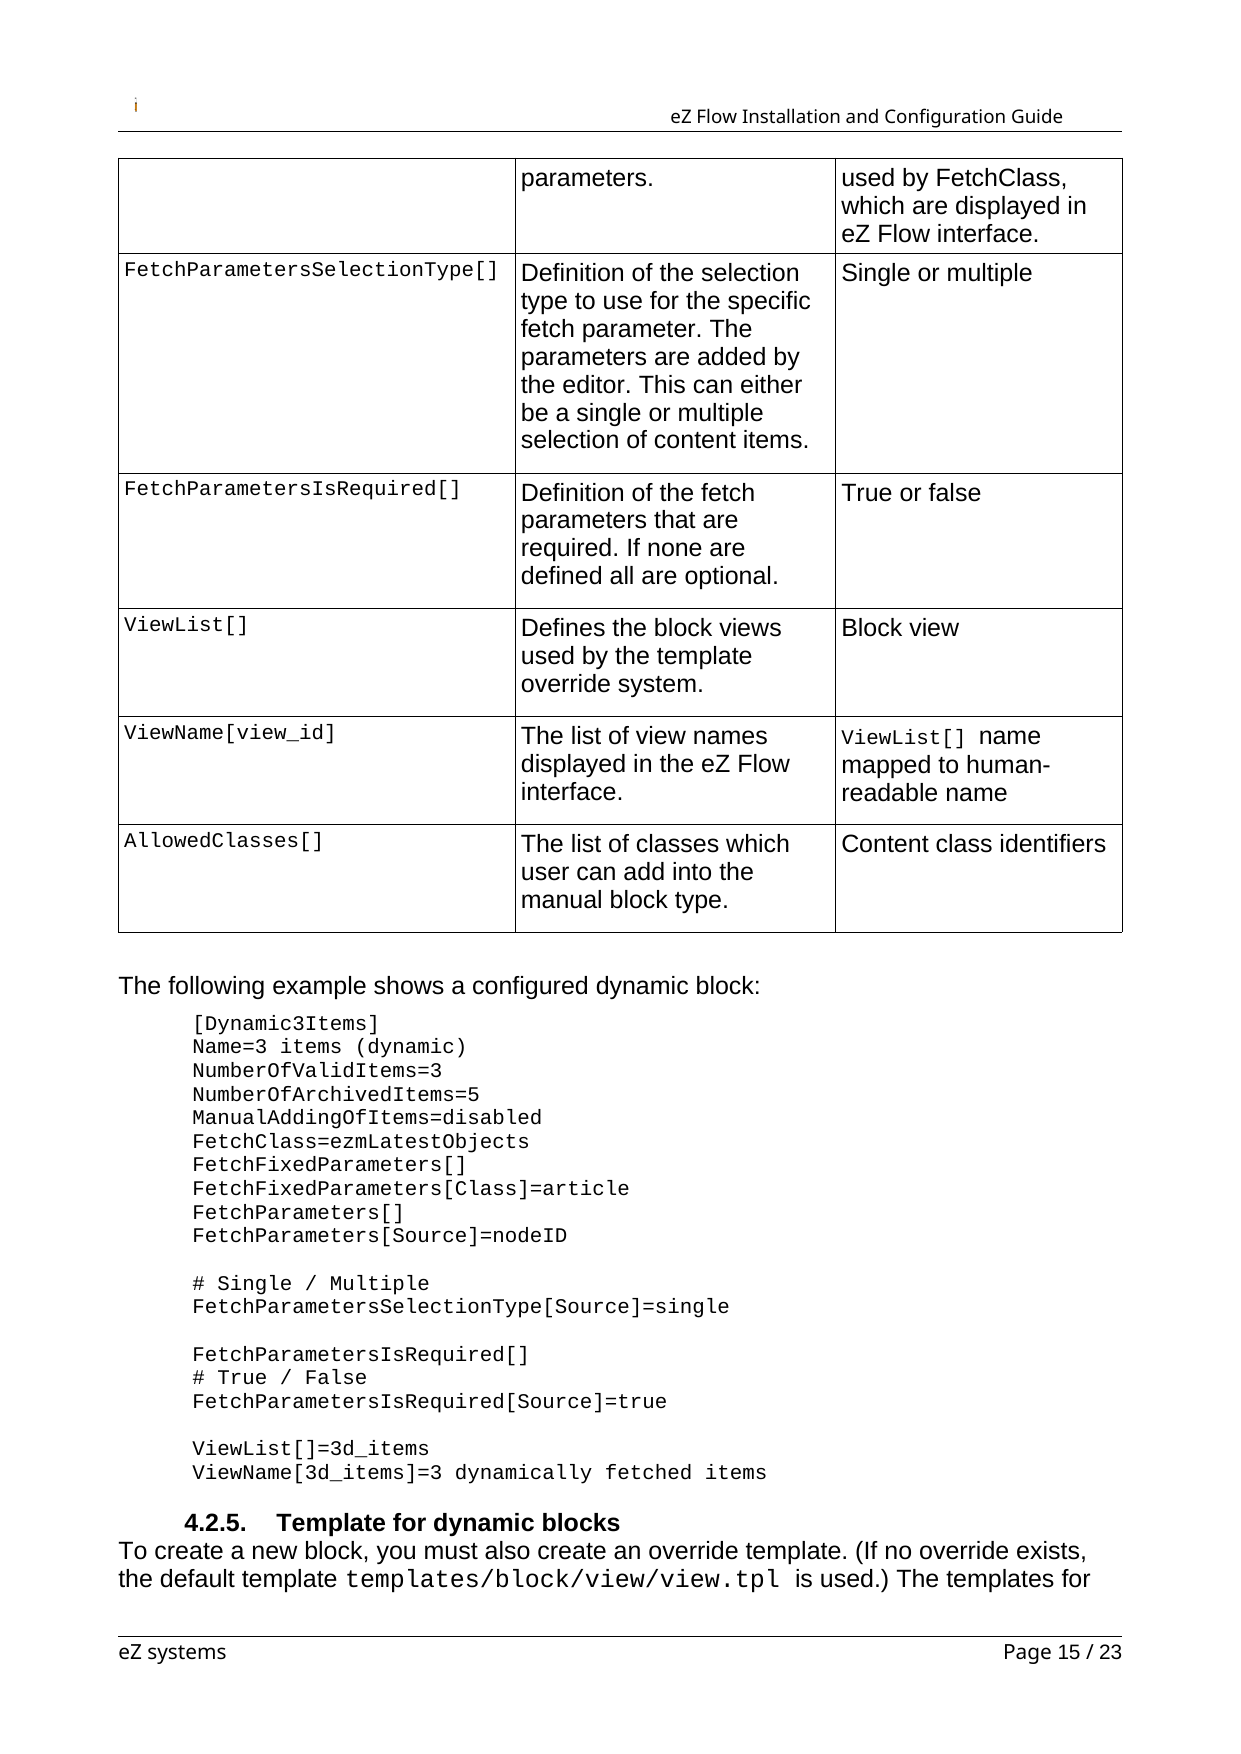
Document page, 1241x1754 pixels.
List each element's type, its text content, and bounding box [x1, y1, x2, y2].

table_cell Definition of the selection type to use for the specific fetch parameter. The parameters are added by the editor. This can either be a single or multiple selection of content items. [516, 254, 835, 472]
subtitle Template for dynamic blocks [177, 1509, 1122, 1537]
text FetchParameters[Source]=nodeID [192, 1225, 1122, 1249]
table_cell parameters. [516, 159, 835, 253]
table_cell The list of classes which user can add into the manual block type. [516, 825, 835, 932]
table_cell FetchParametersIsRequired[] [119, 474, 515, 608]
table_cell AllowedClasses[] [119, 825, 515, 932]
table_cell FetchParametersSelectionType[] [119, 254, 515, 472]
text FetchFixedParameters[Class]=article [192, 1178, 1122, 1202]
text FetchParametersSelectionType[Source]=single [192, 1296, 1122, 1320]
table_cell used by FetchClass, which are displayed in eZ Flow interface. [836, 159, 1122, 253]
text FetchParametersIsRequired[Source]=true [192, 1391, 1122, 1414]
table_cell Defines the block views used by the template override system. [516, 609, 835, 716]
table_cell ViewList[] name mapped to human-readable name [836, 717, 1122, 824]
table_cell [119, 159, 515, 253]
text NumberOfArchivedItems=5 [192, 1083, 1122, 1107]
text FetchFixedParameters[] [192, 1154, 1122, 1178]
text # True / False [192, 1367, 1122, 1391]
table_cell True or false [836, 474, 1122, 608]
table_cell ViewList[] [119, 609, 515, 716]
table_cell Content class identifiers [836, 825, 1122, 932]
table_cell The list of view names displayed in the eZ Flow interface. [516, 717, 835, 824]
table_cell Definition of the fetch parameters that are required. If none are defined all are optional. [516, 474, 835, 608]
text ViewList[]=3d_items [192, 1438, 1122, 1462]
table_cell Block view [836, 609, 1122, 716]
text [Dynamic3Items] [192, 1013, 1122, 1036]
text FetchClass=ezmLatestObjects [192, 1131, 1122, 1154]
text ManualAddingOfItems=disabled [192, 1107, 1122, 1131]
text To create a new block, you must also create an override template. (If no override exists, the default template templates/block/view/view.tpl is used.) The templates for [118, 1537, 1122, 1595]
text FetchParametersIsRequired[] [192, 1344, 1122, 1367]
text ViewName[3d_items]=3 dynamically fetched items [192, 1462, 1122, 1486]
text # Single / Multiple [192, 1273, 1122, 1296]
text FetchParameters[] [192, 1202, 1122, 1225]
text NumberOfValidItems=3 [192, 1060, 1122, 1083]
table_cell Single or multiple [836, 254, 1122, 472]
text The following example shows a configured dynamic block: [118, 972, 1122, 1000]
table_cell ViewName[view_id] [119, 717, 515, 824]
text Name=3 items (dynamic) [192, 1036, 1122, 1060]
